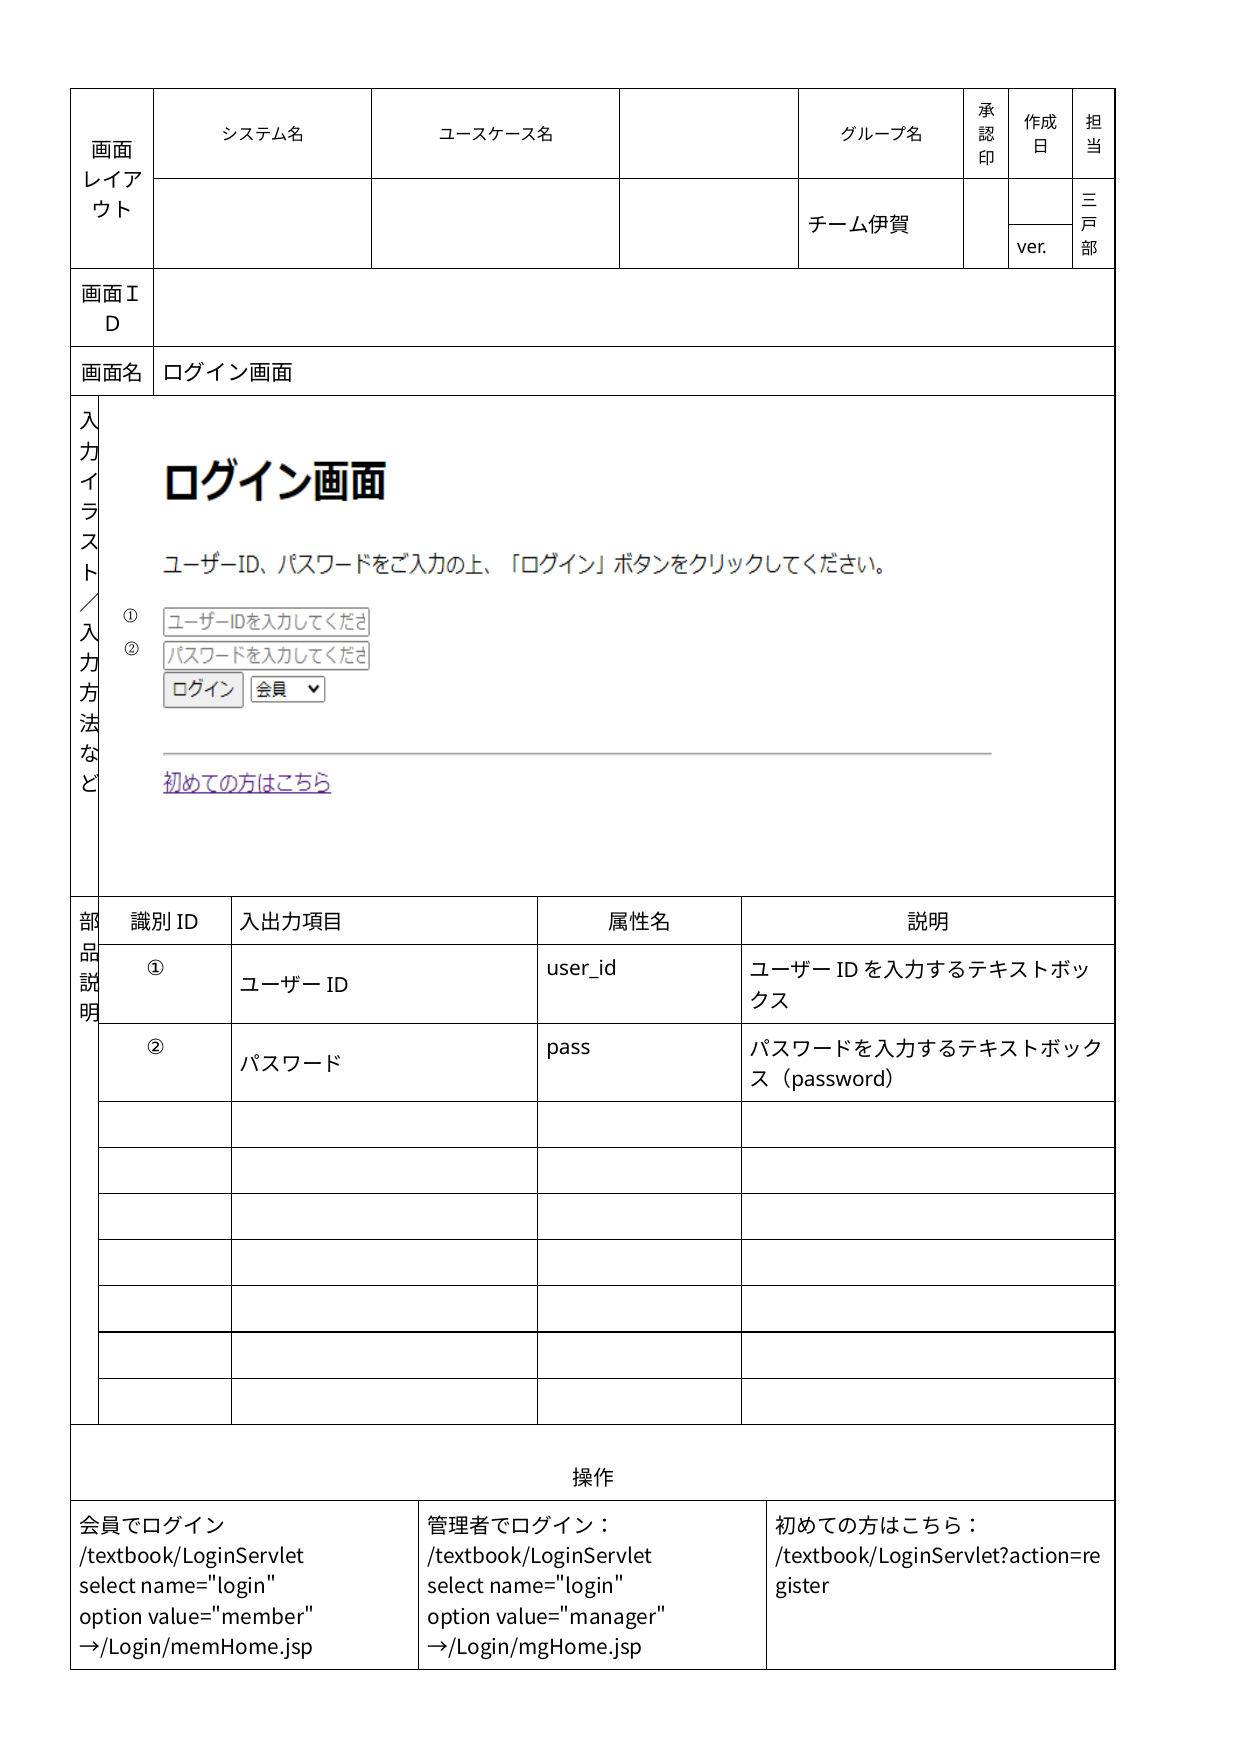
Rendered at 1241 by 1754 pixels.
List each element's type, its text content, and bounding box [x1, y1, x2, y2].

table_cell [964, 179, 1008, 268]
table_cell 属性名 [538, 897, 741, 944]
table_cell [620, 179, 798, 268]
table_cell [538, 1333, 741, 1377]
table_cell 識別ID [99, 897, 231, 944]
table_cell 三戸部 [1073, 179, 1114, 268]
table_cell 説明 [742, 897, 1114, 944]
table_cell [1009, 179, 1072, 224]
table_cell [154, 269, 1114, 346]
table_cell [742, 1333, 1114, 1377]
table_header 承認印 [964, 89, 1008, 178]
table_cell [538, 1148, 741, 1193]
table_cell [232, 1148, 537, 1193]
table_cell ユーザーID [232, 945, 537, 1022]
table_cell [538, 1102, 741, 1147]
table_cell 画面名 [71, 347, 153, 395]
table_cell [742, 1148, 1114, 1193]
table_cell チーム伊賀 [799, 179, 963, 268]
table_cell [99, 1148, 231, 1193]
table_header 画面 レイアウト [71, 89, 153, 268]
table_cell 操作 [71, 1425, 1114, 1500]
table_cell user_id [538, 945, 741, 1022]
table_cell [99, 396, 1114, 896]
table_cell [232, 1379, 537, 1424]
table_cell [232, 1194, 537, 1239]
table_cell パスワードを入力するテキストボックス（password） [742, 1024, 1114, 1101]
table_cell [99, 1102, 231, 1147]
table_cell ログイン画面 [154, 347, 1114, 395]
table_cell 部品説明 [71, 897, 98, 1424]
table_header 作成日 [1009, 89, 1072, 178]
table_cell [99, 945, 231, 1022]
table_cell [99, 1024, 231, 1101]
table_cell 会員でログイン /textbook/LoginServlet select name="login" option value="member" →/Login/memHome.jsp [71, 1501, 418, 1669]
table_cell 入力イラスト／入力方法など [71, 396, 98, 896]
table_cell 初めての方はこちら： /textbook/LoginServlet?action=register [767, 1501, 1114, 1669]
table_cell ユーザーIDを入力するテキストボックス [742, 945, 1114, 1022]
table_cell [742, 1379, 1114, 1424]
table_cell pass [538, 1024, 741, 1101]
table_header グループ名 [799, 89, 963, 178]
table_cell [538, 1379, 741, 1424]
table_cell [742, 1240, 1114, 1285]
table_cell [538, 1286, 741, 1331]
table_cell [99, 1379, 231, 1424]
table_cell [99, 1333, 231, 1377]
table_cell [99, 1286, 231, 1331]
table_cell [99, 1240, 231, 1285]
table_cell [99, 1194, 231, 1239]
table_cell [232, 1286, 537, 1331]
table_cell [742, 1194, 1114, 1239]
table_cell [232, 1240, 537, 1285]
table_header システム名 [154, 89, 371, 178]
table_cell [232, 1102, 537, 1147]
table_cell [154, 179, 371, 268]
table_header [620, 89, 798, 178]
table_cell [232, 1333, 537, 1377]
table_cell パスワード [232, 1024, 537, 1101]
table_cell 入出力項目 [232, 897, 537, 944]
table_cell 画面ＩＤ [71, 269, 153, 346]
table_header ユースケース名 [372, 89, 619, 178]
table_cell [742, 1286, 1114, 1331]
table_cell [742, 1102, 1114, 1147]
table_cell 管理者でログイン： /textbook/LoginServlet select name="login" option value="manager" →/Login/mgHome.jsp [419, 1501, 766, 1669]
table_cell [538, 1240, 741, 1285]
table_cell [372, 179, 619, 268]
table_cell ver. [1009, 225, 1072, 268]
table_cell [538, 1194, 741, 1239]
table_header 担当 [1073, 89, 1114, 178]
